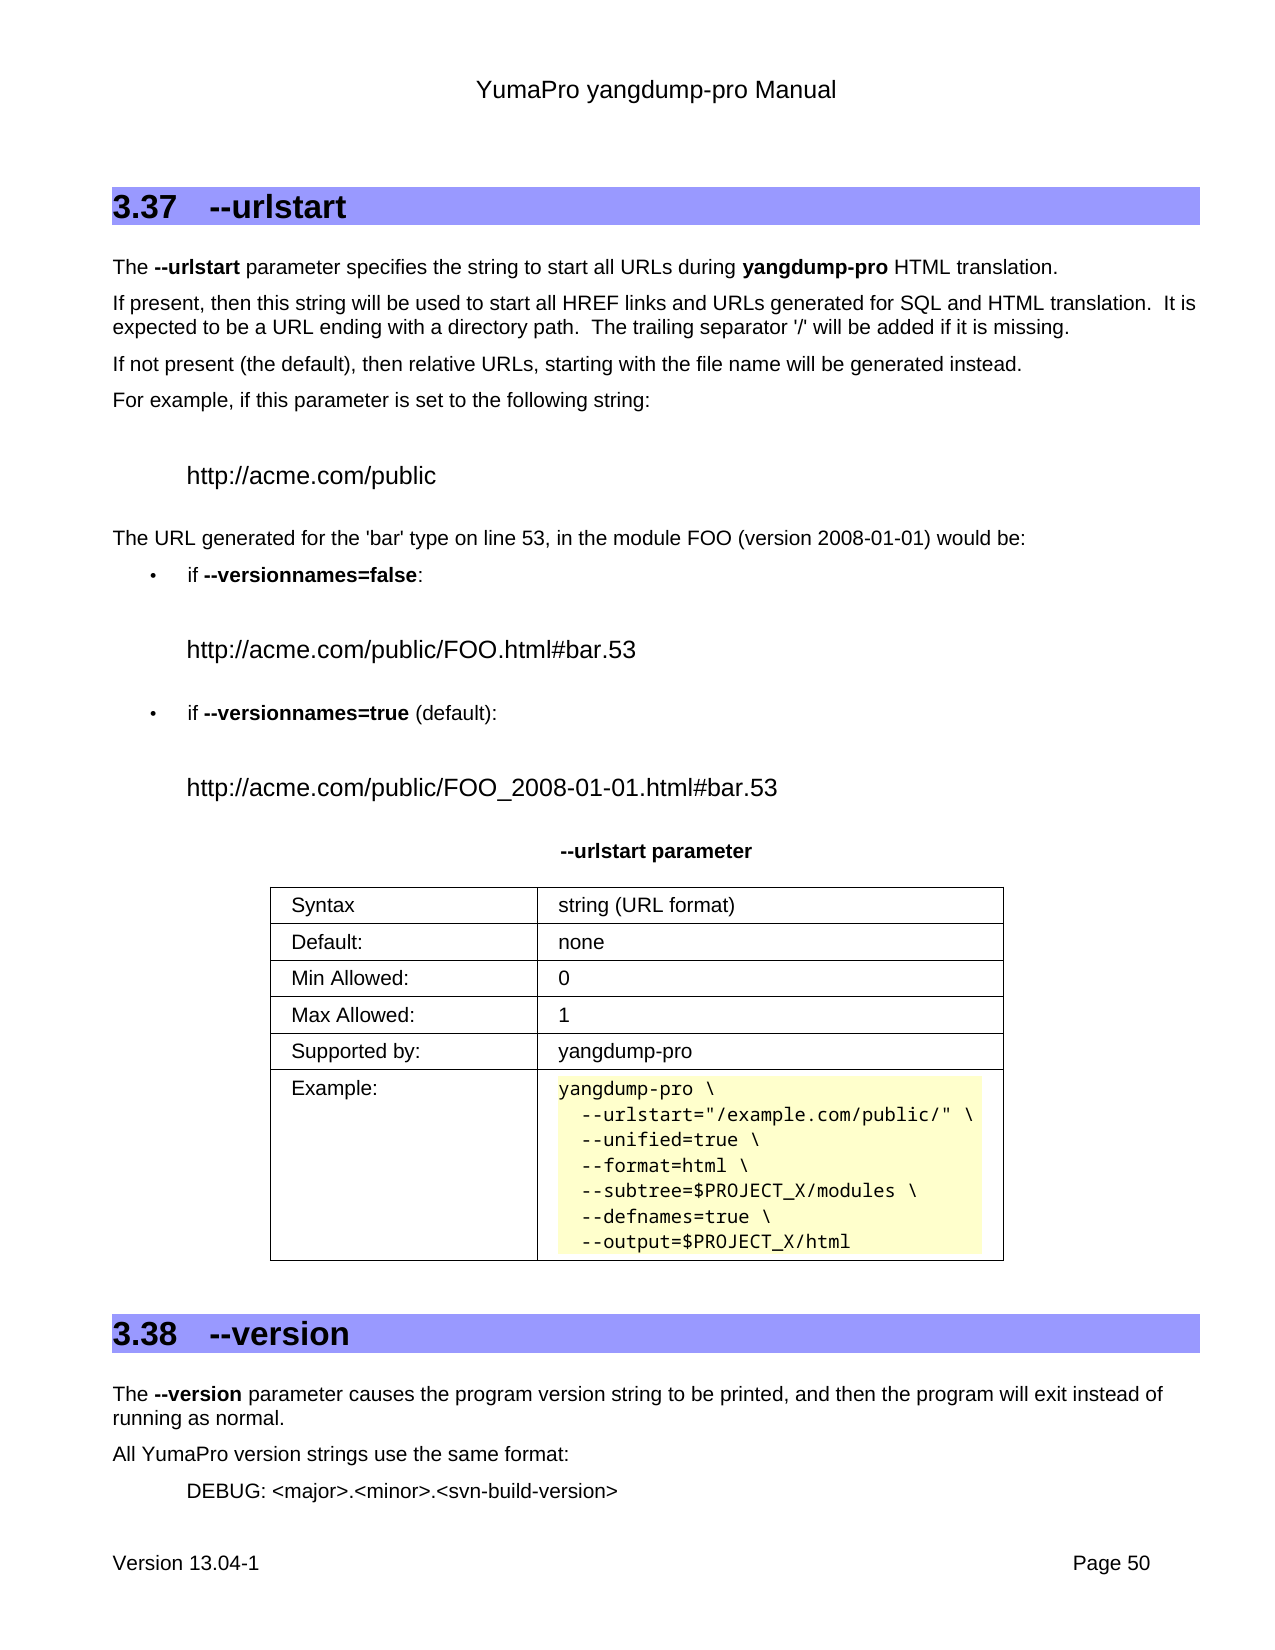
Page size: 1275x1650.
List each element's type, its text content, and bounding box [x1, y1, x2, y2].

list if --versionnames=false: [150, 562, 1200, 586]
table_cell yangdump-pro \ --urlstart="/example.com/public/" \ --unified=true \ --format=html \ --subtree=$PROJECT_X/modules \ --defnames=true \ --output=$PROJECT_X/html [538, 1070, 1003, 1260]
table_cell 1 [538, 997, 1003, 1032]
subtitle --urlstart parameter [127, 839, 1185, 863]
table_cell yangdump-pro [538, 1034, 1003, 1069]
subtitle --version [112, 1314, 1200, 1353]
text The --version parameter causes the program version string to be printed, and then the program will exit instead of running as normal. [112, 1382, 1200, 1430]
text http://acme.com/public/FOO.html#bar.53 [112, 635, 1200, 664]
table_cell Default: [271, 924, 537, 959]
text All YumaPro version strings use the same format: [112, 1442, 1200, 1466]
text DEBUG: <major>.<minor>.<svn-build-version> [112, 1479, 1200, 1503]
subtitle --urlstart [112, 187, 1200, 225]
text For example, if this parameter is set to the following string: [112, 388, 1200, 412]
table_cell Min Allowed: [271, 961, 537, 996]
table_cell Supported by: [271, 1034, 537, 1069]
text If not present (the default), then relative URLs, starting with the file name will be generated instead. [112, 351, 1200, 375]
text http://acme.com/public [112, 461, 1200, 489]
table_header string (URL format) [538, 888, 1003, 923]
table_cell Example: [271, 1070, 537, 1260]
table_header Syntax [271, 888, 537, 923]
list if --versionnames=true (default): [150, 701, 1200, 724]
table_cell Max Allowed: [271, 997, 537, 1032]
text The URL generated for the 'bar' type on line 53, in the module FOO (version 2008-01-01) would be: [112, 526, 1200, 550]
table_cell none [538, 924, 1003, 959]
text If present, then this string will be used to start all HREF links and URLs generated for SQL and HTML translation. It is expected to be a URL ending with a directory path. The trailing separator '/' will be added if it is missing. [112, 291, 1200, 339]
text The --urlstart parameter specifies the string to start all URLs during yangdump-pro HTML translation. [112, 254, 1200, 278]
table_cell 0 [538, 961, 1003, 996]
text http://acme.com/public/FOO_2008-01-01.html#bar.53 [112, 773, 1200, 802]
